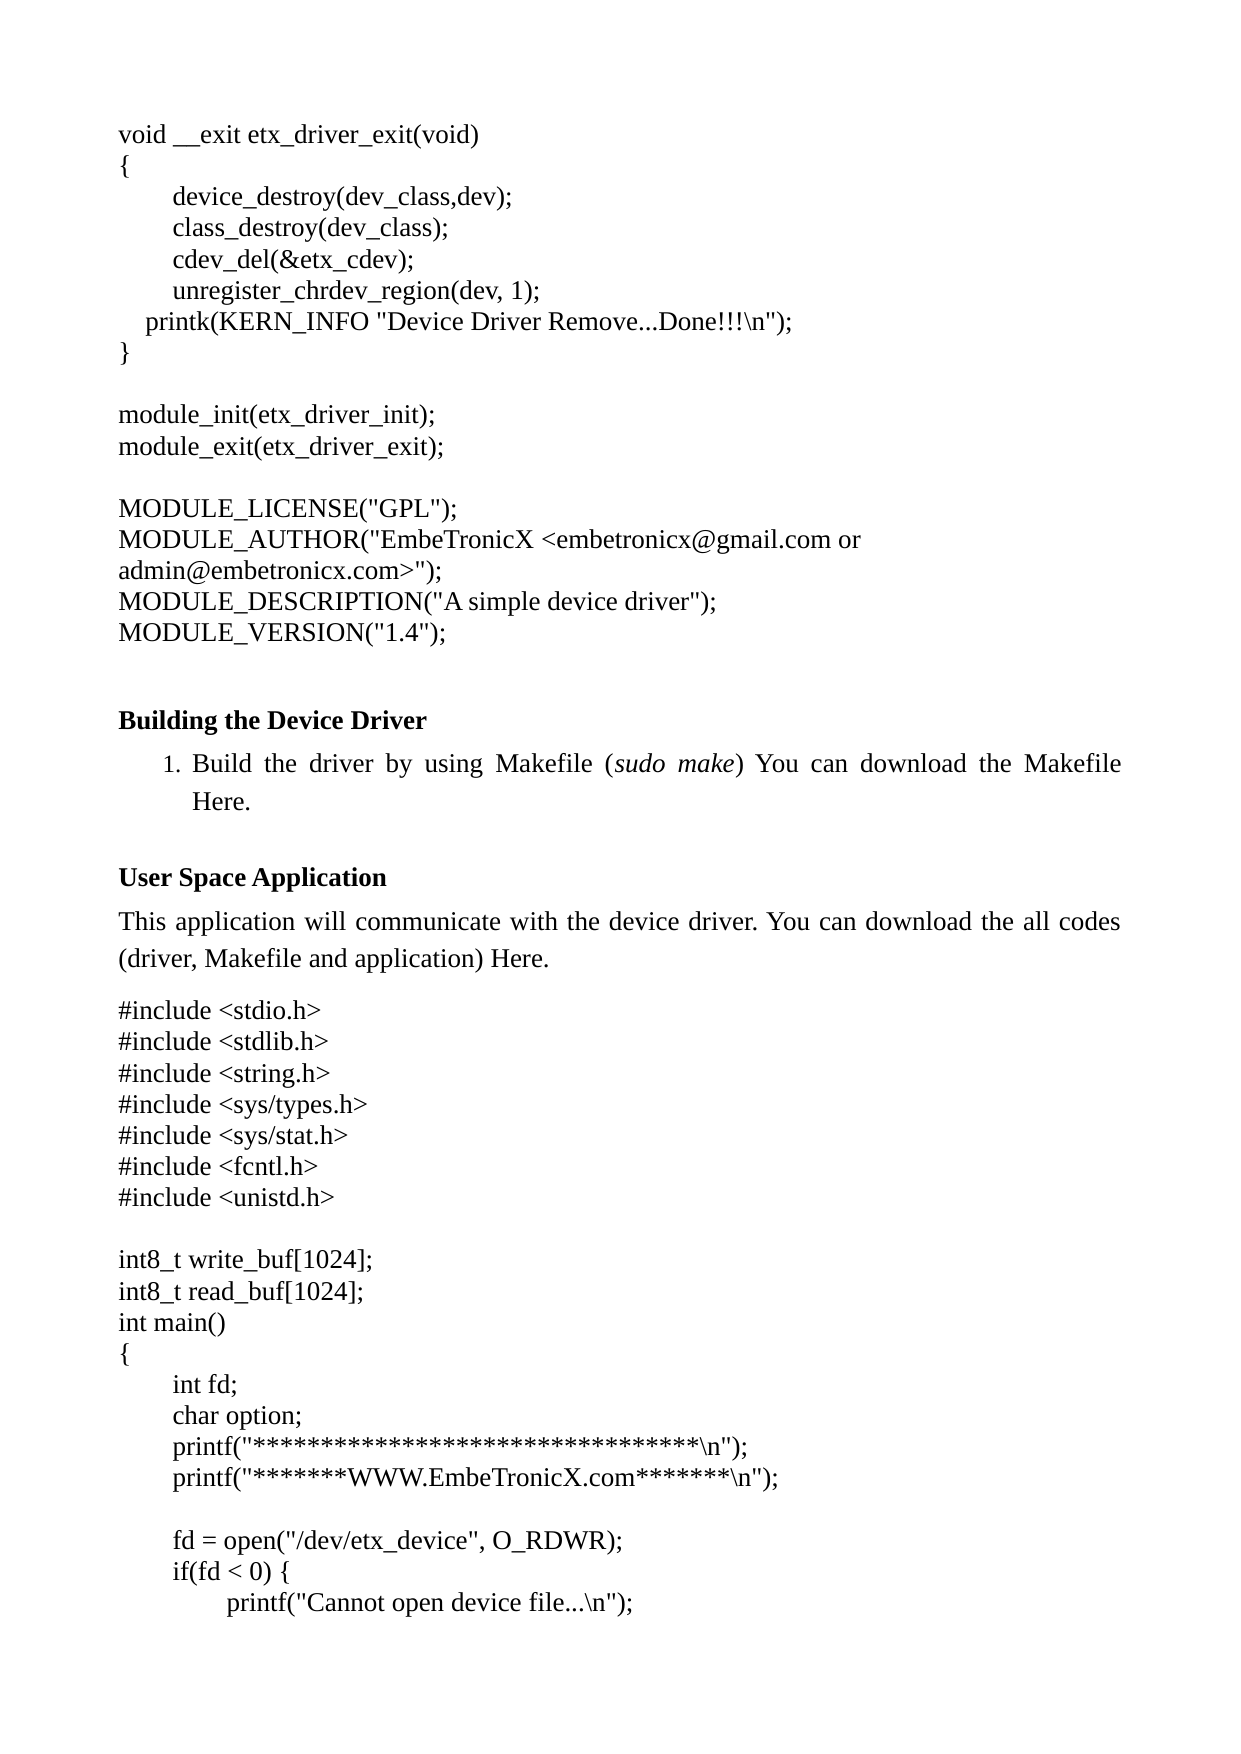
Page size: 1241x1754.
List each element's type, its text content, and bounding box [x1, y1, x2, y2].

text cdev_del(&etx_cdev); [118, 243, 1122, 274]
text #include <string.h> [118, 1057, 1122, 1088]
subtitle User Space Application [118, 862, 1122, 893]
text #include <sys/types.h> [118, 1088, 1122, 1119]
text printf("*********************************\n"); [118, 1430, 1122, 1462]
text printf("*******WWW.EmbeTronicX.com*******\n"); [118, 1462, 1122, 1493]
text char option; [118, 1399, 1122, 1430]
text int8_t read_buf[1024]; [118, 1275, 1122, 1306]
text fd = open("/dev/etx_device", O_RDWR); [118, 1524, 1122, 1555]
text This application will communicate with the device driver. You can download the all codes (driver, Makefile and application) Here. [118, 905, 1122, 974]
text printf("Cannot open device file...\n"); [118, 1586, 1122, 1617]
text printk(KERN_INFO "Device Driver Remove...Done!!!\n"); [118, 305, 1122, 336]
text #include <stdlib.h> [118, 1026, 1122, 1057]
subtitle Building the Device Driver [118, 704, 1122, 735]
text unregister_chrdev_region(dev, 1); [118, 274, 1122, 305]
text #include <unistd.h> [118, 1181, 1122, 1212]
text int fd; [118, 1368, 1122, 1399]
text class_destroy(dev_class); [118, 212, 1122, 243]
text module_exit(etx_driver_exit); [118, 429, 1122, 461]
text MODULE_AUTHOR("EmbeTronicX <embetronicx@gmail.com or admin@embetronicx.com>"); [118, 523, 1122, 585]
list Build the driver by using Makefile (sudo make) You can download the Makefile Here. [162, 747, 1122, 816]
text module_init(etx_driver_init); [118, 398, 1122, 429]
text if(fd < 0) { [118, 1555, 1122, 1586]
text #include <sys/stat.h> [118, 1119, 1122, 1150]
text } [118, 336, 1122, 367]
text { [118, 149, 1122, 180]
text device_destroy(dev_class,dev); [118, 180, 1122, 212]
text int main() [118, 1306, 1122, 1337]
text void __exit etx_driver_exit(void) [118, 118, 1122, 149]
text #include <stdio.h> [118, 994, 1122, 1026]
text #include <fcntl.h> [118, 1150, 1122, 1181]
text MODULE_VERSION("1.4"); [118, 616, 1122, 648]
text MODULE_LICENSE("GPL"); [118, 492, 1122, 523]
text int8_t write_buf[1024]; [118, 1243, 1122, 1275]
text MODULE_DESCRIPTION("A simple device driver"); [118, 585, 1122, 616]
text { [118, 1337, 1122, 1368]
